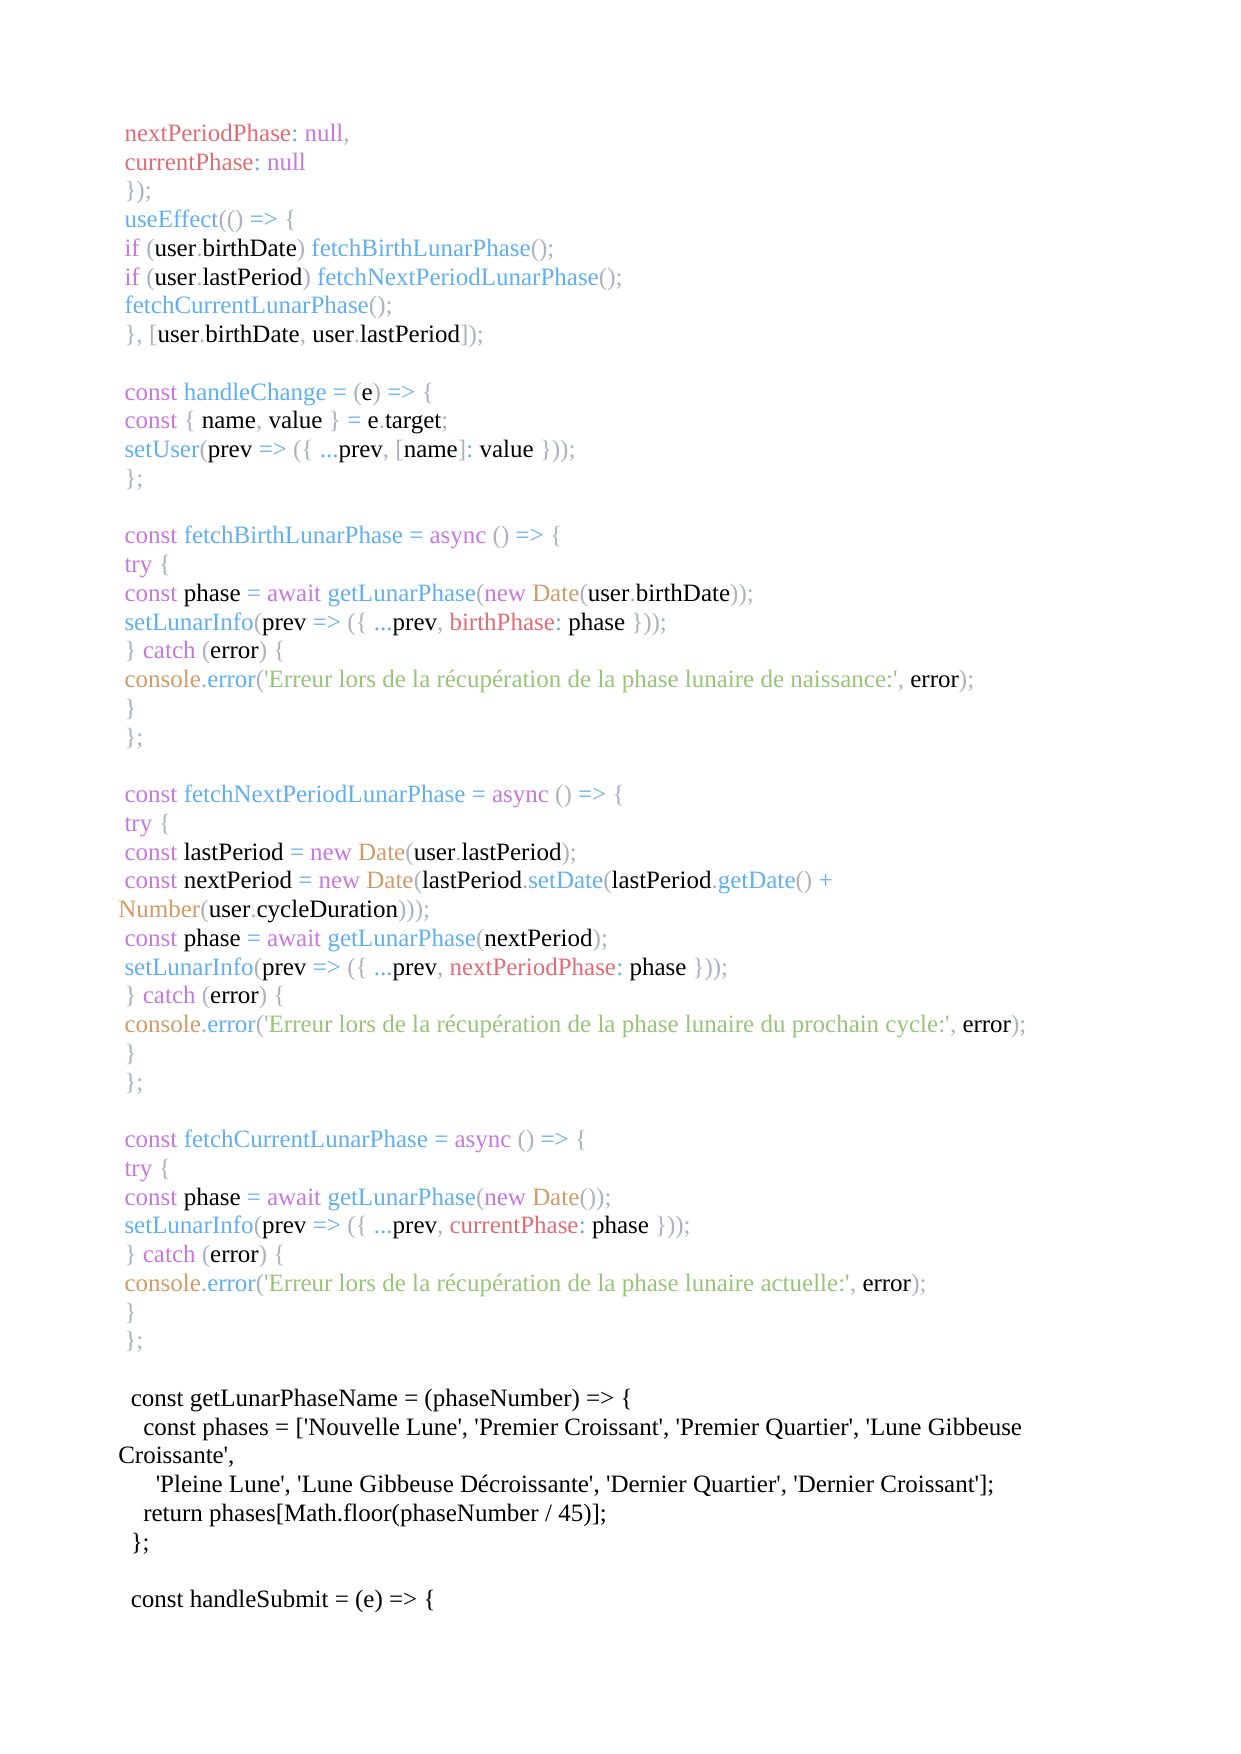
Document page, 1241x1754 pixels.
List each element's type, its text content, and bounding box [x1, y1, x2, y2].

text const phase = await getLunarPhase(new Date(user.birthDate)); [118, 578, 1122, 607]
text }; [118, 1326, 1122, 1354]
text if (user.birthDate) fetchBirthLunarPhase(); [118, 233, 1122, 262]
text fetchCurrentLunarPhase(); [118, 291, 1122, 319]
text try { [118, 808, 1122, 837]
text const handleSubmit = (e) => { [118, 1584, 1122, 1613]
text } [118, 1297, 1122, 1326]
text useEffect(() => { [118, 204, 1122, 233]
text setLunarInfo(prev => ({ ...prev, birthPhase: phase })); [118, 607, 1122, 636]
text if (user.lastPeriod) fetchNextPeriodLunarPhase(); [118, 262, 1122, 291]
text try { [118, 549, 1122, 578]
text try { [118, 1153, 1122, 1182]
text const phases = ['Nouvelle Lune', 'Premier Croissant', 'Premier Quartier', 'Lune Gibbeuse Croissante', [118, 1412, 1122, 1469]
text const phase = await getLunarPhase(nextPeriod); [118, 923, 1122, 952]
text console.error('Erreur lors de la récupération de la phase lunaire actuelle:', error); [118, 1268, 1122, 1297]
text }); [118, 176, 1122, 204]
text console.error('Erreur lors de la récupération de la phase lunaire du prochain cycle:', error); [118, 1009, 1122, 1038]
text const handleChange = (e) => { [118, 377, 1122, 406]
text } catch (error) { [118, 981, 1122, 1009]
text setLunarInfo(prev => ({ ...prev, nextPeriodPhase: phase })); [118, 952, 1122, 981]
text } [118, 693, 1122, 722]
text currentPhase: null [118, 147, 1122, 176]
text const lastPeriod = new Date(user.lastPeriod); [118, 837, 1122, 866]
text }; [118, 1067, 1122, 1096]
text return phases[Math.floor(phaseNumber / 45)]; [118, 1498, 1122, 1527]
text const getLunarPhaseName = (phaseNumber) => { [118, 1383, 1122, 1412]
text setUser(prev => ({ ...prev, [name]: value })); [118, 434, 1122, 463]
text 'Pleine Lune', 'Lune Gibbeuse Décroissante', 'Dernier Quartier', 'Dernier Croissant']; [118, 1469, 1122, 1498]
text }; [118, 722, 1122, 751]
text }, [user.birthDate, user.lastPeriod]); [118, 319, 1122, 348]
text const fetchBirthLunarPhase = async () => { [118, 521, 1122, 549]
text }; [118, 1527, 1122, 1556]
text const fetchNextPeriodLunarPhase = async () => { [118, 779, 1122, 808]
text nextPeriodPhase: null, [118, 118, 1122, 147]
text const fetchCurrentLunarPhase = async () => { [118, 1124, 1122, 1153]
text const { name, value } = e.target; [118, 406, 1122, 434]
text }; [118, 463, 1122, 492]
text setLunarInfo(prev => ({ ...prev, currentPhase: phase })); [118, 1211, 1122, 1239]
text } [118, 1038, 1122, 1067]
text } catch (error) { [118, 1239, 1122, 1268]
text } catch (error) { [118, 636, 1122, 664]
text const nextPeriod = new Date(lastPeriod.setDate(lastPeriod.getDate() + Number(user.cycleDuration))); [118, 866, 1122, 923]
text console.error('Erreur lors de la récupération de la phase lunaire de naissance:', error); [118, 664, 1122, 693]
text const phase = await getLunarPhase(new Date()); [118, 1182, 1122, 1211]
